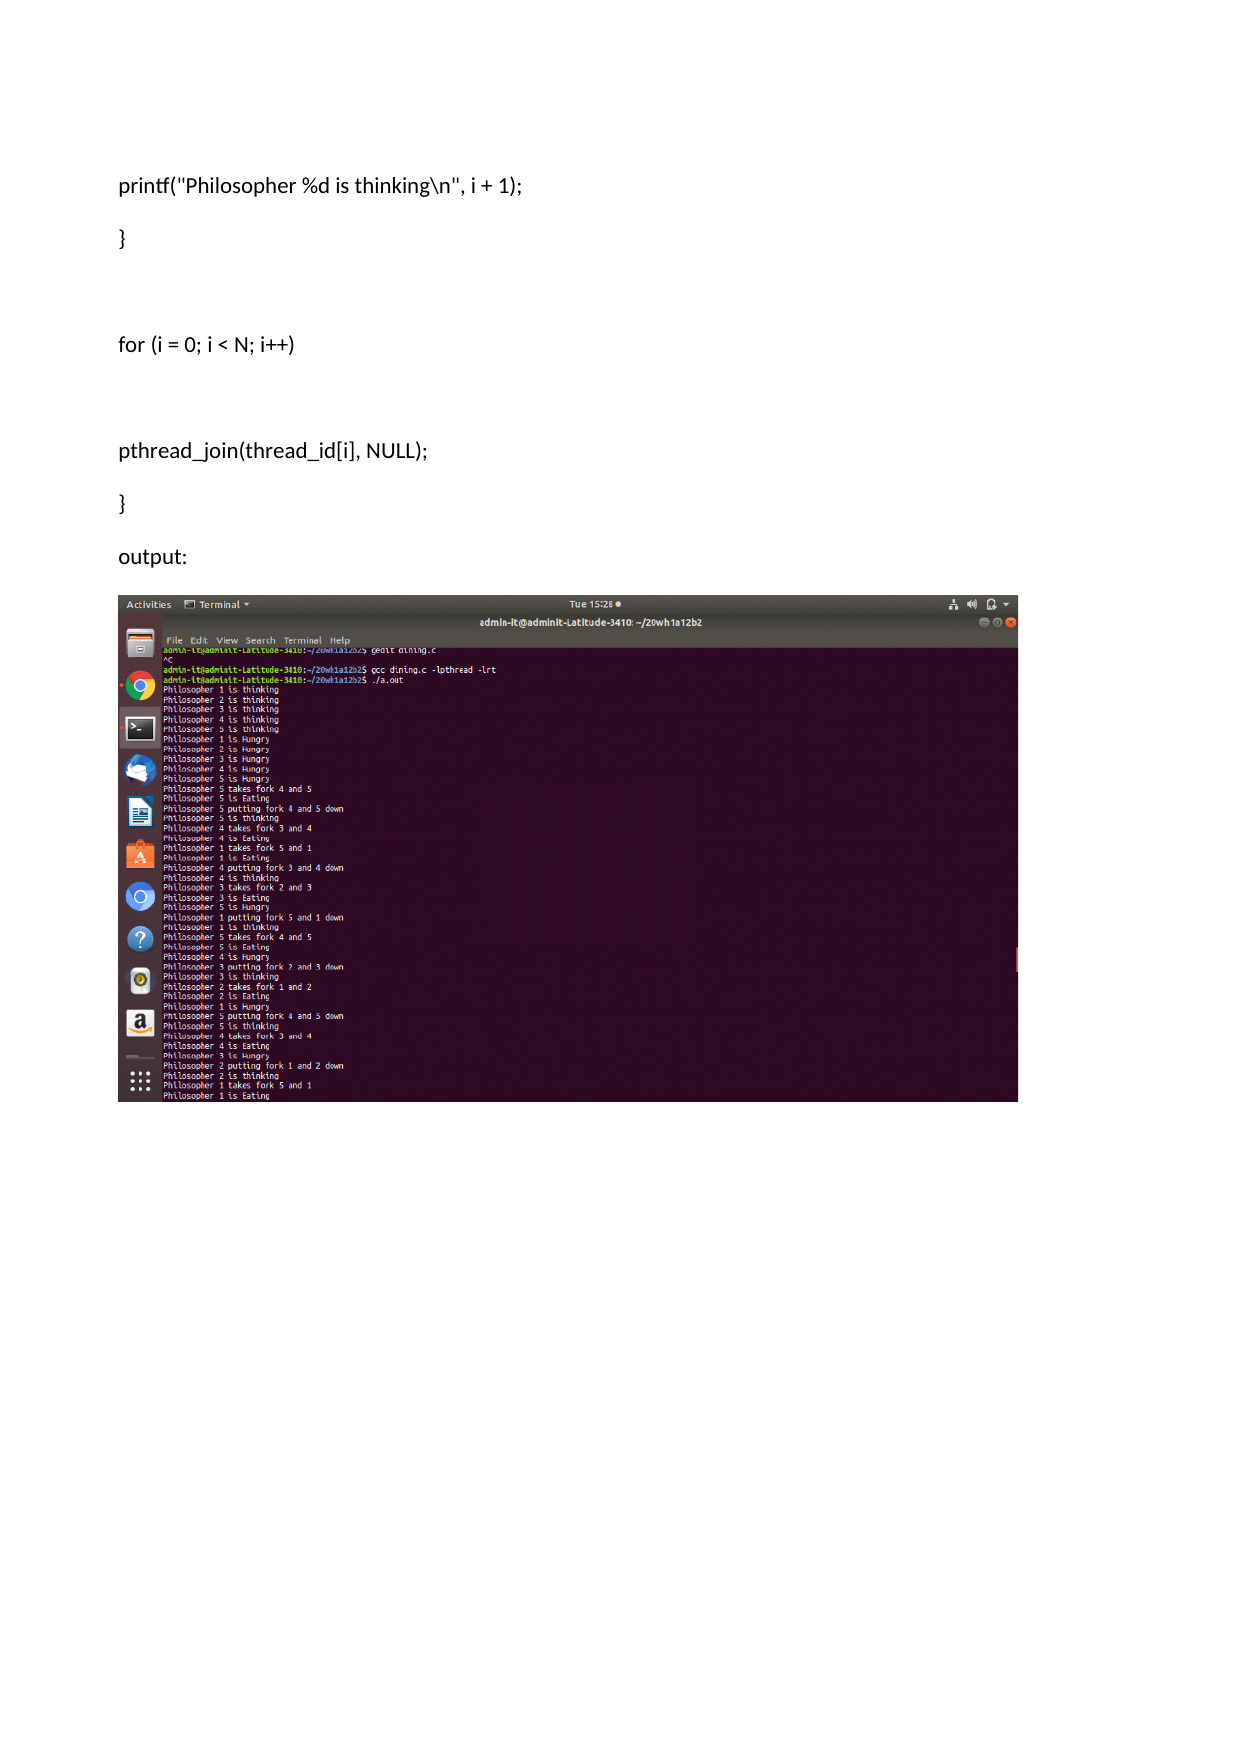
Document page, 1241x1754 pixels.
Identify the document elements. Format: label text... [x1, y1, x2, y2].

text } [118, 224, 1122, 252]
text for (i = 0; i < N; i++) [118, 330, 1122, 358]
text pthread_join(thread_id[i], NULL); [118, 436, 1122, 464]
text output: [118, 542, 1122, 570]
text printf("Philosopher %d is thinking\n", i + 1); [118, 171, 1122, 199]
text } [118, 489, 1122, 517]
